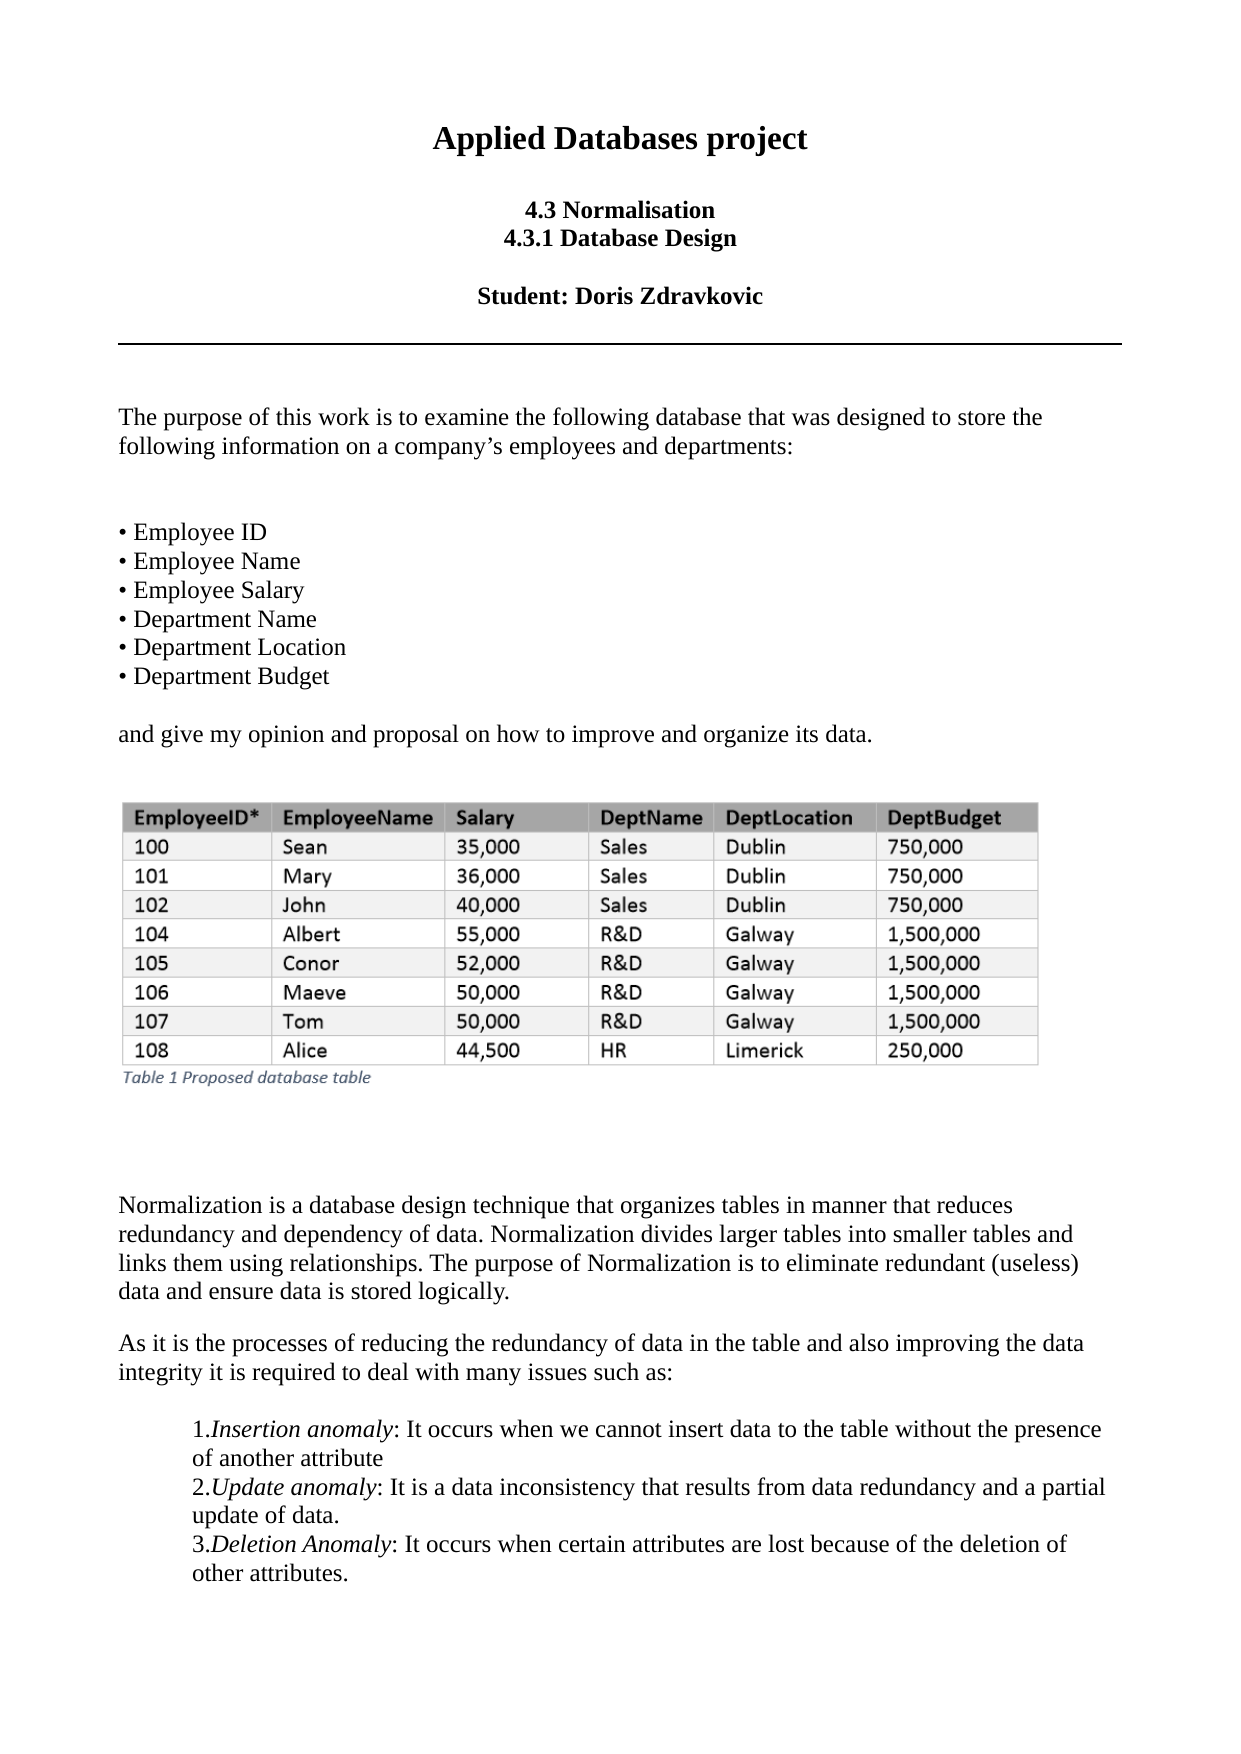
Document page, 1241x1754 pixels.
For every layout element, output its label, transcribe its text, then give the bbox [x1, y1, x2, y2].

list Deletion Anomaly: It occurs when certain attributes are lost because of the deletion of other attributes. [118, 1529, 1122, 1587]
text and give my opinion and proposal on how to improve and organize its data. [118, 719, 1122, 747]
text As it is the processes of reducing the redundancy of data in the table and also improving the data integrity it is required to deal with many issues such as: [118, 1328, 1122, 1385]
text 4.3 Normalisation [118, 195, 1122, 223]
text • Department Location [118, 632, 1122, 661]
list Update anomaly: It is a data inconsistency that results from data redundancy and a partial update of data. [118, 1472, 1122, 1529]
text The purpose of this work is to examine the following database that was designed to store the following information on a company’s employees and departments: [118, 402, 1122, 460]
text • Employee Name [118, 546, 1122, 575]
picture [117, 795, 1050, 1104]
text Normalization is a database design technique that organizes tables in manner that reduces redundancy and dependency of data. Normalization divides larger tables into smaller tables and links them using relationships. The purpose of Normalization is to eliminate redundant (useless) data and ensure data is stored logically. [118, 1190, 1122, 1305]
text • Department Name [118, 604, 1122, 632]
text • Employee Salary [118, 575, 1122, 604]
list Insertion anomaly: It occurs when we cannot insert data to the table without the presence of another attribute [118, 1414, 1122, 1472]
text Student: Doris Zdravkovic [118, 281, 1122, 310]
text 4.3.1 Database Design [118, 223, 1122, 252]
text Applied Databases project [118, 118, 1122, 156]
text • Department Budget [118, 661, 1122, 690]
text • Employee ID [118, 517, 1122, 546]
